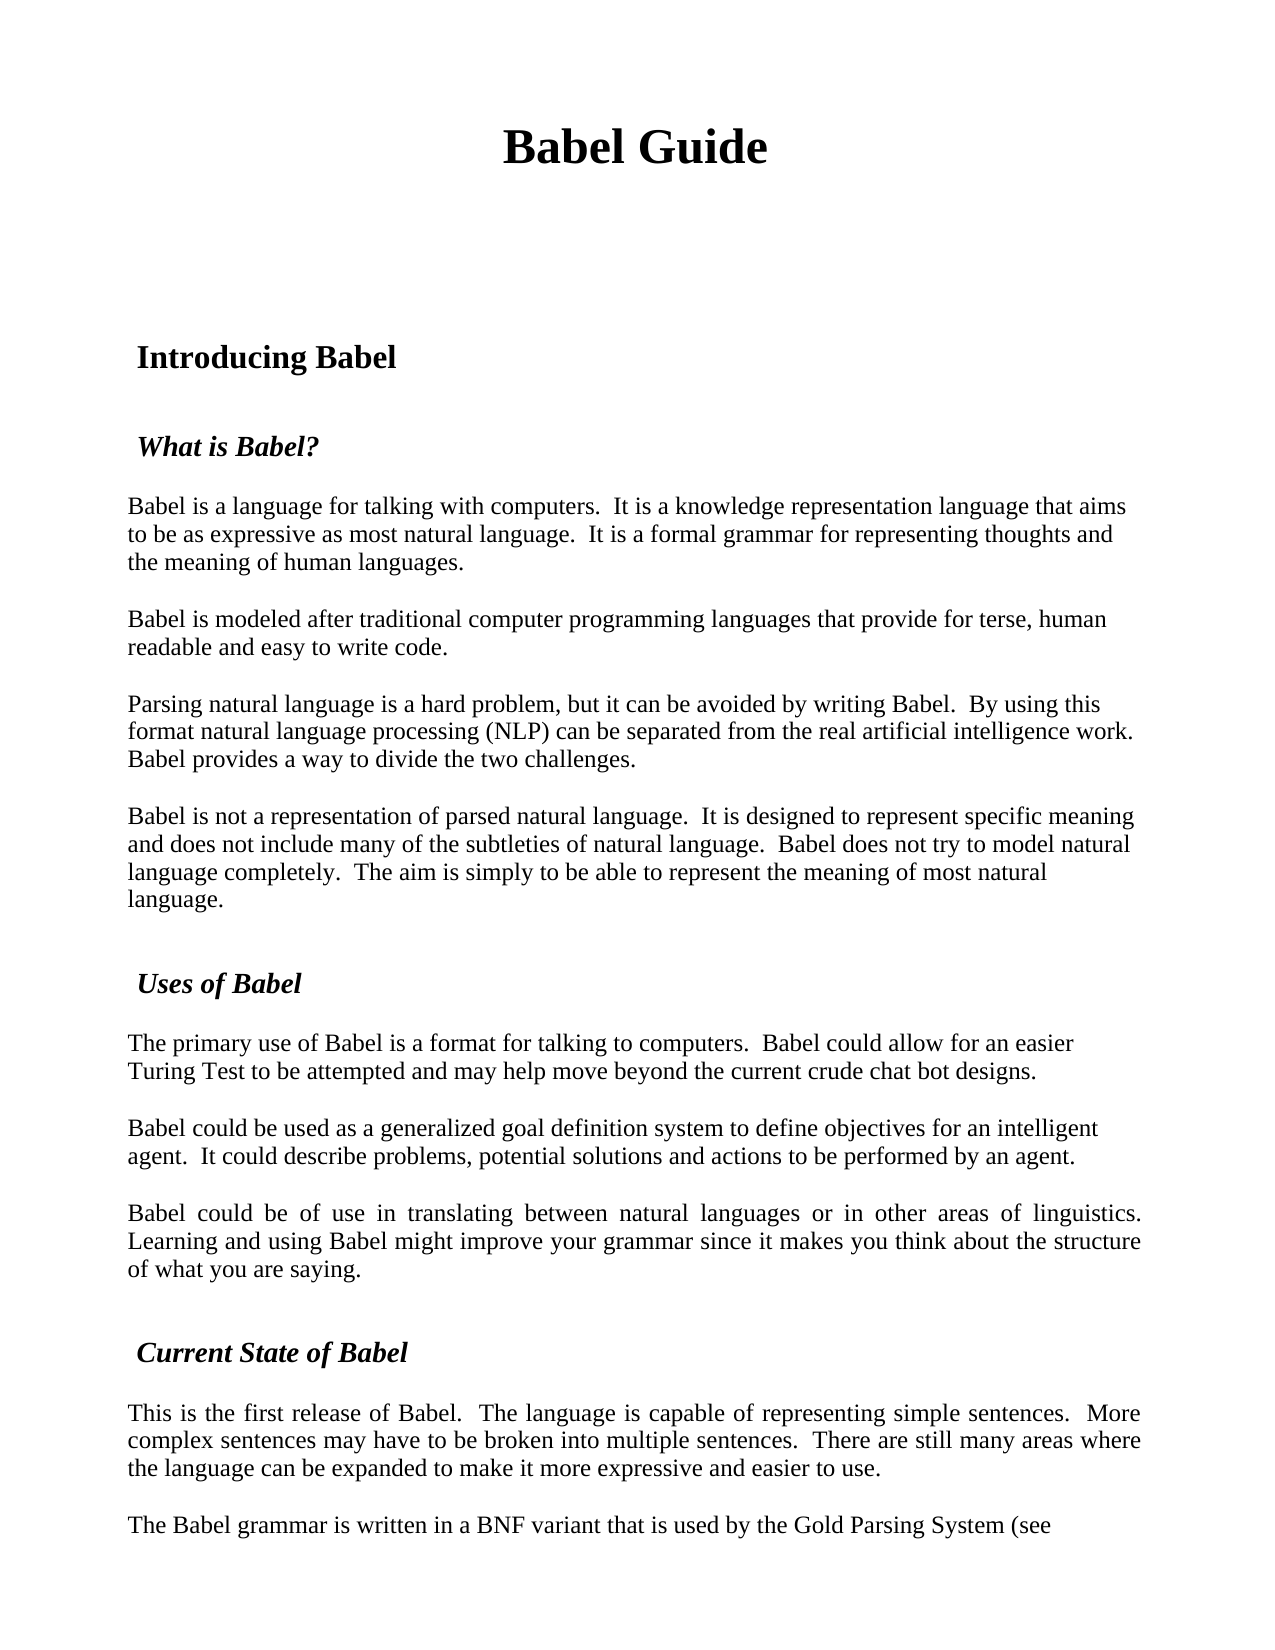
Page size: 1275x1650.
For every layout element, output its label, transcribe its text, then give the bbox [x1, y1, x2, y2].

text Babel could be of use in translating between natural languages or in other areas of linguistics. Learning and using Babel might improve your grammar since it makes you think about the structure of what you are saying. [127, 1199, 1143, 1282]
text The Babel grammar is written in a BNF variant that is used by the Gold Parsing System (see [127, 1511, 1143, 1539]
subtitle Uses of Babel [136, 968, 1134, 1000]
text This is the first release of Babel. The language is capable of representing simple sentences. More complex sentences may have to be broken into multiple sentences. There are still many areas where the language can be expanded to make it more expressive and easier to use. [127, 1399, 1143, 1482]
text Parsing natural language is a hard problem, but it can be avoided by writing Babel. By using this format natural language processing (NLP) can be separated from the real artificial intelligence work. Babel provides a way to divide the two challenges. [127, 690, 1143, 773]
text The primary use of Babel is a format for talking to computers. Babel could allow for an easier Turing Test to be attempted and may help move beyond the current crude chat bot designs. [127, 1029, 1143, 1085]
text Babel is a language for talking with computers. It is a knowledge representation language that aims to be as expressive as most natural language. It is a formal grammar for representing thoughts and the meaning of human languages. [127, 492, 1143, 575]
subtitle Current State of Babel [136, 1337, 1134, 1369]
subtitle Babel Guide [136, 118, 1134, 174]
text Babel could be used as a generalized goal definition system to define objectives for an intelligent agent. It could describe problems, potential solutions and actions to be performed by an agent. [127, 1114, 1143, 1170]
text Babel is not a representation of parsed natural language. It is designed to represent specific meaning and does not include many of the subtleties of natural language. Babel does not try to model natural language completely. The aim is simply to be able to represent the meaning of most natural language. [127, 802, 1143, 913]
subtitle Introducing Babel [136, 339, 1134, 376]
text Babel is modeled after traditional computer programming languages that provide for terse, human readable and easy to write code. [127, 605, 1143, 660]
subtitle What is Babel? [136, 431, 1134, 463]
